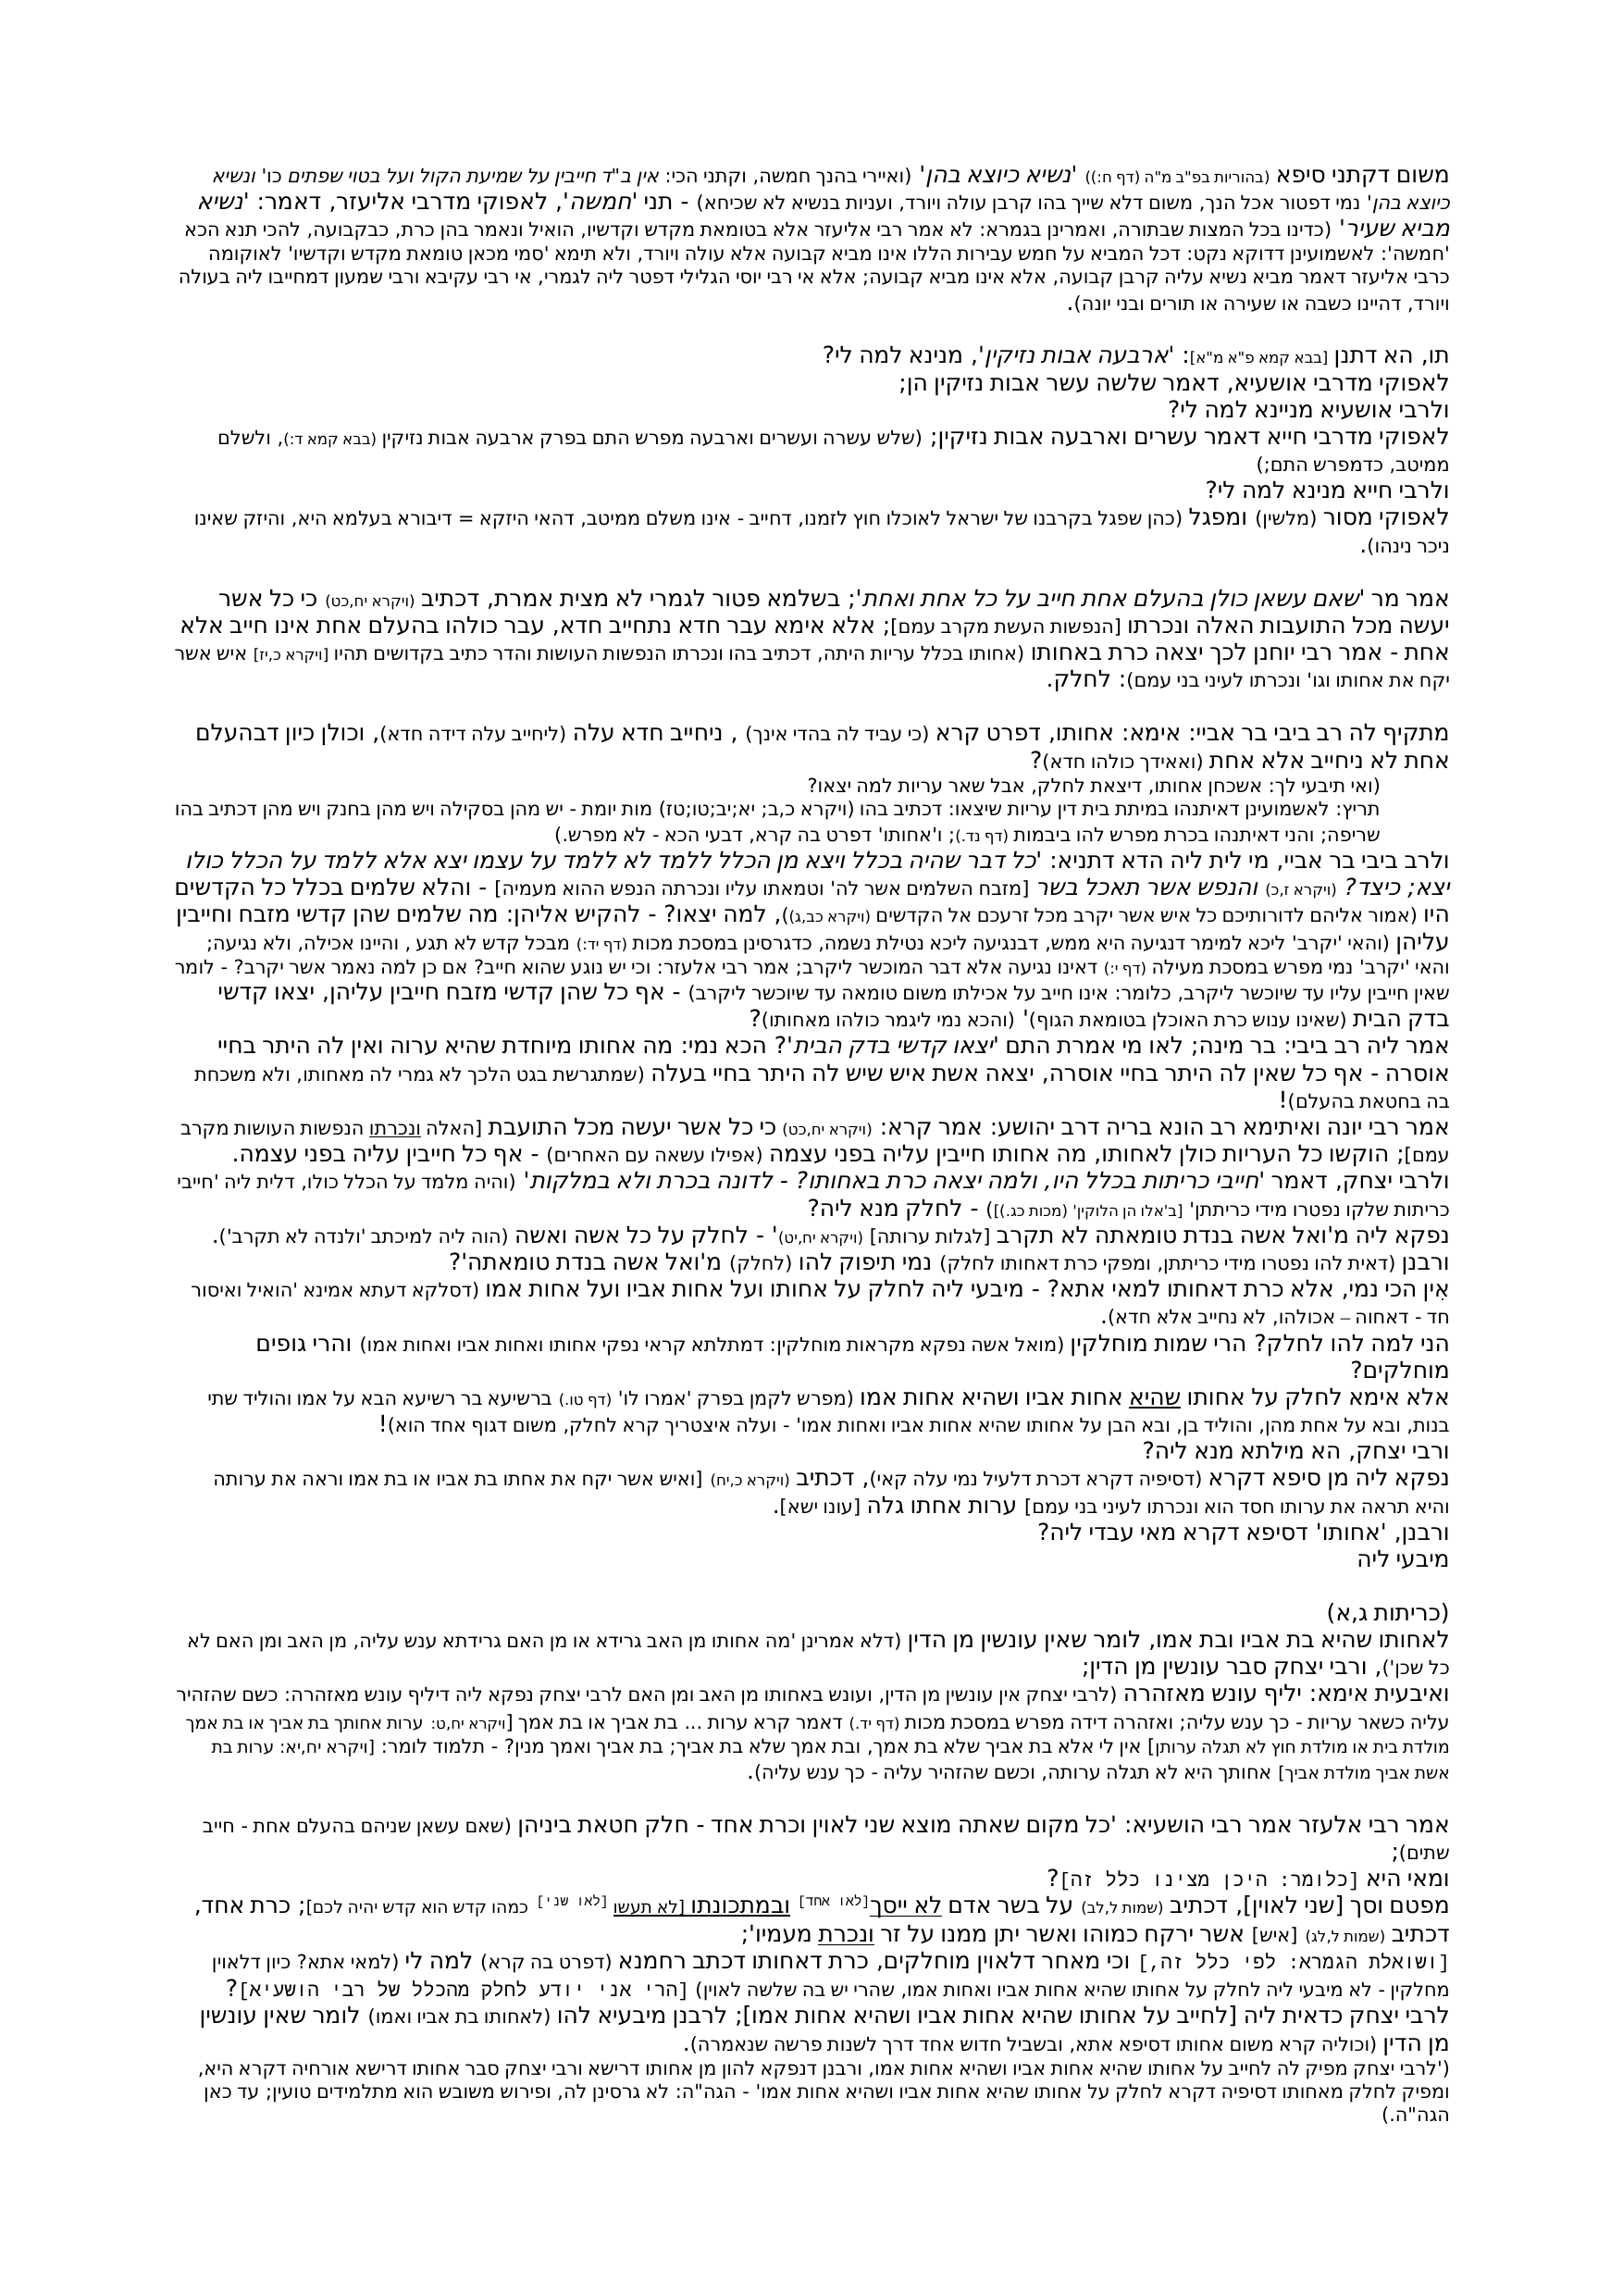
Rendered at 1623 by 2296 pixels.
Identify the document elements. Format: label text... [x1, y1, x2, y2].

text (כריתות ג,א) [173, 1599, 1450, 1626]
text נפקא ליה מן סיפא דקרא (דסיפיה דקרא דכרת דלעיל נמי עלה קאי), דכתיב (ויקרא כ,יח) [ואיש אשר יקח את אחתו בת אביו או בת אמו וראה את ערותה והיא תראה את ערותו חסד הוא ונכרתו לעיני בני עמם] ערות אחתו גלה [עונו ישא]. [173, 1464, 1450, 1519]
text אִין הכי נמי, אלא כרת דאחותו למאי אתא? - מיבעי ליה לחלק על אחותו ועל אחות אביו ועל אחות אמו (דסלקא דעתא אמינא 'הואיל ואיסור חד - דאחוה – אכולהו, לא נחייב אלא חדא). [173, 1275, 1450, 1330]
text ולרבי אושעיא מניינא למה לי? [173, 396, 1450, 423]
text ואיבעית אימא: יליף עונש מאזהרה (לרבי יצחק אין עונשין מן הדין, ועונש באחותו מן האב ומן האם לרבי יצחק נפקא ליה דיליף עונש מאזהרה: כשם שהזהיר עליה כשאר עריות - כך ענש עליה; ואזהרה דידה מפרש במסכת מכות (דף יד.) דאמר קרא ערות ... בת אביך או בת אמך [ויקרא יח,ט: ערות אחותך בת אביך או בת אמך מולדת בית או מולדת חוץ לא תגלה ערותן] אין לי אלא בת אביך שלא בת אמך, ובת אמך שלא בת אביך; בת אביך ואמך מנין? - תלמוד לומר: [ויקרא יח,יא: ערות בת אשת אביך מולדת אביך] אחותך היא לא תגלה ערותה, וכשם שהזהיר עליה - כך ענש עליה). [173, 1681, 1450, 1784]
text [ושואלת הגמרא: לפי כלל זה,] וכי מאחר דלאוין מוחלקים, כרת דאחותו דכתב רחמנא (דפרט בה קרא) למה לי (למאי אתא? כיון דלאוין מחלקין - לא מיבעי ליה לחלק על אחותו שהיא אחות אביו ואחות אמו, שהרי יש בה שלשה לאוין) [הרי אני יודע לחלק מהכלל של רבי הושעיא]? [173, 1948, 1450, 2003]
text אמר ליה רב ביבי: בר מינה; לאו מי אמרת התם 'יצאו קדשי בדק הבית'? הכא נמי: מה אחותו מיוחדת שהיא ערוה ואין לה היתר בחיי אוסרה - אף כל שאין לה היתר בחיי אוסרה, יצאה אשת איש שיש לה היתר בחיי בעלה (שמתגרשת בגט הלכך לא גמרי לה מאחותו, ולא משכחת בה בחטאת בהעלם)! [173, 1033, 1450, 1113]
text מפטם וסך [שני לאוין], דכתיב (שמות ל,לב) על בשר אדם לא ייסך[לאו אחד] ובמתכונתו [לא תעשו [לאו שני] כמהו קדש הוא קדש יהיה לכם]; כרת אחד, דכתיב (שמות ל,לג) [איש] אשר ירקח כמוהו ואשר יתן ממנו על זר ונכרת מעמיו'; [173, 1893, 1450, 1948]
text ולרבי חייא מנינא למה לי? [173, 478, 1450, 504]
text נפקא ליה מ'ואל אשה בנדת טומאתה לא תקרב [לגלות ערותה] (ויקרא יח,יט)' - לחלק על כל אשה ואשה (הוה ליה למיכתב 'ולנדה לא תקרב'). [173, 1222, 1450, 1248]
text הני למה להו לחלק? הרי שמות מוחלקין (מואל אשה נפקא מקראות מוחלקין: דמתלתא קראי נפקי אחותו ואחות אביו ואחות אמו) והרי גופים מוחלקים? [173, 1330, 1450, 1384]
text לרבי יצחק כדאית ליה [לחייב על אחותו שהיא אחות אביו ושהיא אחות אמו]; לרבנן מיבעיא להו (לאחותו בת אביו ואמו) לומר שאין עונשין מן הדין (וכוליה קרא משום אחותו דסיפא אתא, ובשביל חדוש אחד דרך לשנות פרשה שנאמרה). [173, 2003, 1450, 2056]
text ומאי היא [כלומר: היכן מצינו כלל זה]? [173, 1865, 1450, 1893]
text ורבנן (דאית להו נפטרו מידי כריתתן, ומפקי כרת דאחותו לחלק) נמי תיפוק להו (לחלק) מ'ואל אשה בנדת טומאתה'? [173, 1248, 1450, 1275]
text משום דקתני סיפא (בהוריות בפ"ב מ"ה (דף ח:)) 'נשיא כיוצא בהן' (ואיירי בהנך חמשה, וקתני הכי: אין ב"ד חייבין על שמיעת הקול ועל בטוי שפתים כו' ונשיא כיוצא בהן' נמי דפטור אכל הנך, משום דלא שייך בהו קרבן עולה ויורד, ועניות בנשיא לא שכיחא) - תני 'חמשה', לאפוקי מדרבי אליעזר, דאמר: 'נשיא מביא שעיר' (כדינו בכל המצות שבתורה, ואמרינן בגמרא: לא אמר רבי אליעזר אלא בטומאת מקדש וקדשיו, הואיל ונאמר בהן כרת, כבקבועה, להכי תנא הכא 'חמשה': לאשמועינן דדוקא נקט: דכל המביא על חמש עבירות הללו אינו מביא קבועה אלא עולה ויורד, ולא תימא 'סמי מכאן טומאת מקדש וקדשיו' לאוקומה כרבי אליעזר דאמר מביא נשיא עליה קרבן קבועה, אלא אינו מביא קבועה; אלא אי רבי יוסי הגלילי דפטר ליה לגמרי, אי רבי עקיבא ורבי שמעון דמחייבו ליה בעולה ויורד, דהיינו כשבה או שעירה או תורים ובני יונה). [173, 161, 1450, 316]
text לאפוקי מדרבי חייא דאמר עשרים וארבעה אבות נזיקין; (שלש עשרה ועשרים וארבעה מפרש התם בפרק ארבעה אבות נזיקין (בבא קמא ד:), ולשלם ממיטב, כדמפרש התם;) [173, 423, 1450, 478]
text אמר מר 'שאם עשאן כולן בהעלם אחת חייב על כל אחת ואחת'; בשלמא פטור לגמרי לא מצית אמרת, דכתיב (ויקרא יח,כט) כי כל אשר יעשה מכל התועבות האלה ונכרתו [הנפשות העשת מקרב עמם]; אלא אימא עבר חדא נתחייב חדא, עבר כולהו בהעלם אחת אינו חייב אלא אחת - אמר רבי יוחנן לכך יצאה כרת באחותו (אחותו בכלל עריות היתה, דכתיב בהו ונכרתו הנפשות העושות והדר כתיב בקדושים תהיו [ויקרא כ,יז] איש אשר יקח את אחותו וגו' ונכרתו לעיני בני עמם): לחלק. [173, 585, 1450, 693]
text לאפוקי מסור (מלשין) ומפגל (כהן שפגל בקרבנו של ישראל לאוכלו חוץ לזמנו, דחייב - אינו משלם ממיטב, דהאי היזקא = דיבורא בעלמא היא, והיזק שאינו ניכר נינהו). [173, 504, 1450, 558]
text ('לרבי יצחק מפיק לה לחייב על אחותו שהיא אחות אביו ושהיא אחות אמו, ורבנן דנפקא להון מן אחותו דרישא ורבי יצחק סבר אחותו דרישא אורחיה דקרא היא, ומפיק לחלק מאחותו דסיפיה דקרא לחלק על אחותו שהיא אחות אביו ושהיא אחות אמו' - הגה"ה: לא גרסינן לה, ופירוש משובש הוא מתלמידים טועין; עד כאן הגה"ה.) [173, 2056, 1450, 2126]
text ולרבי יצחק, דאמר 'חייבי כריתות בכלל היו, ולמה יצאה כרת באחותו? - לדונה בכרת ולא במלקות' (והיה מלמד על הכלל כולו, דלית ליה 'חייבי כריתות שלקו נפטרו מידי כריתתן' [ב'אלו הן הלוקין' (מכות כג.)]) - לחלק מנא ליה? [173, 1168, 1450, 1222]
text מתקיף לה רב ביבי בר אביי: אימא: אחותו, דפרט קרא (כי עביד לה בהדי אינך) , ניחייב חדא עלה (ליחייב עלה דידה חדא), וכולן כיון דבהעלם אחת לא ניחייב אלא אחת (ואאידך כולהו חדא)? [173, 719, 1450, 774]
text אמר רבי אלעזר אמר רבי הושעיא: 'כל מקום שאתה מוצא שני לאוין וכרת אחד - חלק חטאת ביניהן (שאם עשאן שניהם בהעלם אחת - חייב שתים); [173, 1811, 1450, 1865]
text תו, הא דתנן [בבא קמא פ"א מ"א]: 'ארבעה אבות נזיקין', מנינא למה לי? [173, 342, 1450, 369]
text אמר רבי יונה ואיתימא רב הונא בריה דרב יהושע: אמר קרא: (ויקרא יח,כט) כי כל אשר יעשה מכל התועבת [האלה ונכרתו הנפשות העושות מקרב עמם]; הוקשו כל העריות כולן לאחותו, מה אחותו חייבין עליה בפני עצמה (אפילו עשאה עם האחרים) - אף כל חייבין עליה בפני עצמה. [173, 1113, 1450, 1168]
text מיבעי ליה [173, 1545, 1450, 1572]
text לאפוקי מדרבי אושעיא, דאמר שלשה עשר אבות נזיקין הן; [173, 369, 1450, 396]
text אלא אימא לחלק על אחותו שהיא אחות אביו ושהיא אחות אמו (מפרש לקמן בפרק 'אמרו לו' (דף טו.) ברשיעא בר רשיעא הבא על אמו והוליד שתי בנות, ובא על אחת מהן, והוליד בן, ובא הבן על אחותו שהיא אחות אביו ואחות אמו' - ועלה איצטריך קרא לחלק, משום דגוף אחד הוא)! [173, 1384, 1450, 1437]
text ורבנן, 'אחותו' דסיפא דקרא מאי עבדי ליה? [173, 1519, 1450, 1545]
text לאחותו שהיא בת אביו ובת אמו, לומר שאין עונשין מן הדין (דלא אמרינן 'מה אחותו מן האב גרידא או מן האם גרידתא ענש עליה, מן האב ומן האם לא כל שכן'), ורבי יצחק סבר עונשין מן הדין; [173, 1626, 1450, 1681]
text (ואי תיבעי לך: אשכחן אחותו, דיצאת לחלק, אבל שאר עריות למה יצאו? [173, 774, 1381, 797]
text תריץ: לאשמועינן דאיתנהו במיתת בית דין עריות שיצאו: דכתיב בהו (ויקרא כ,ב; יא;יב;טו;טז) מות יומת - יש מהן בסקילה ויש מהן בחנק ויש מהן דכתיב בהו שריפה; והני דאיתנהו בכרת מפרש להו ביבמות (דף נד.); ו'אחותו' דפרט בה קרא, דבעי הכא - לא מפרש.) [173, 797, 1381, 847]
text ולרב ביבי בר אביי, מי לית ליה הדא דתניא: 'כל דבר שהיה בכלל ויצא מן הכלל ללמד לא ללמד על עצמו יצא אלא ללמד על הכלל כולו יצא; כיצד? (ויקרא ז,כ) והנפש אשר תאכל בשר [מזבח השלמים אשר לה' וטמאתו עליו ונכרתה הנפש ההוא מעמיה] - והלא שלמים בכלל כל הקדשים היו (אמור אליהם לדורותיכם כל איש אשר יקרב מכל זרעכם אל הקדשים (ויקרא כב,ג)), למה יצאו? - להקיש אליהן: מה שלמים שהן קדשי מזבח וחייבין עליהן (והאי 'יקרב' ליכא למימר דנגיעה היא ממש, דבנגיעה ליכא נטילת נשמה, כדגרסינן במסכת מכות (דף יד:) מבכל קדש לא תגע , והיינו אכילה, ולא נגיעה; והאי 'יקרב' נמי מפרש במסכת מעילה (דף י:) דאינו נגיעה אלא דבר המוכשר ליקרב; אמר רבי אלעזר: וכי יש נוגע שהוא חייב? אם כן למה נאמר אשר יקרב? - לומר שאין חייבין עליו עד שיוכשר ליקרב, כלומר: אינו חייב על אכילתו משום טומאה עד שיוכשר ליקרב) - אף כל שהן קדשי מזבח חייבין עליהן, יצאו קדשי בדק הבית (שאינו ענוש כרת האוכלן בטומאת הגוף)' (והכא נמי ליגמר כולהו מאחותו)? [173, 847, 1450, 1033]
text ורבי יצחק, הא מילתא מנא ליה? [173, 1437, 1450, 1464]
